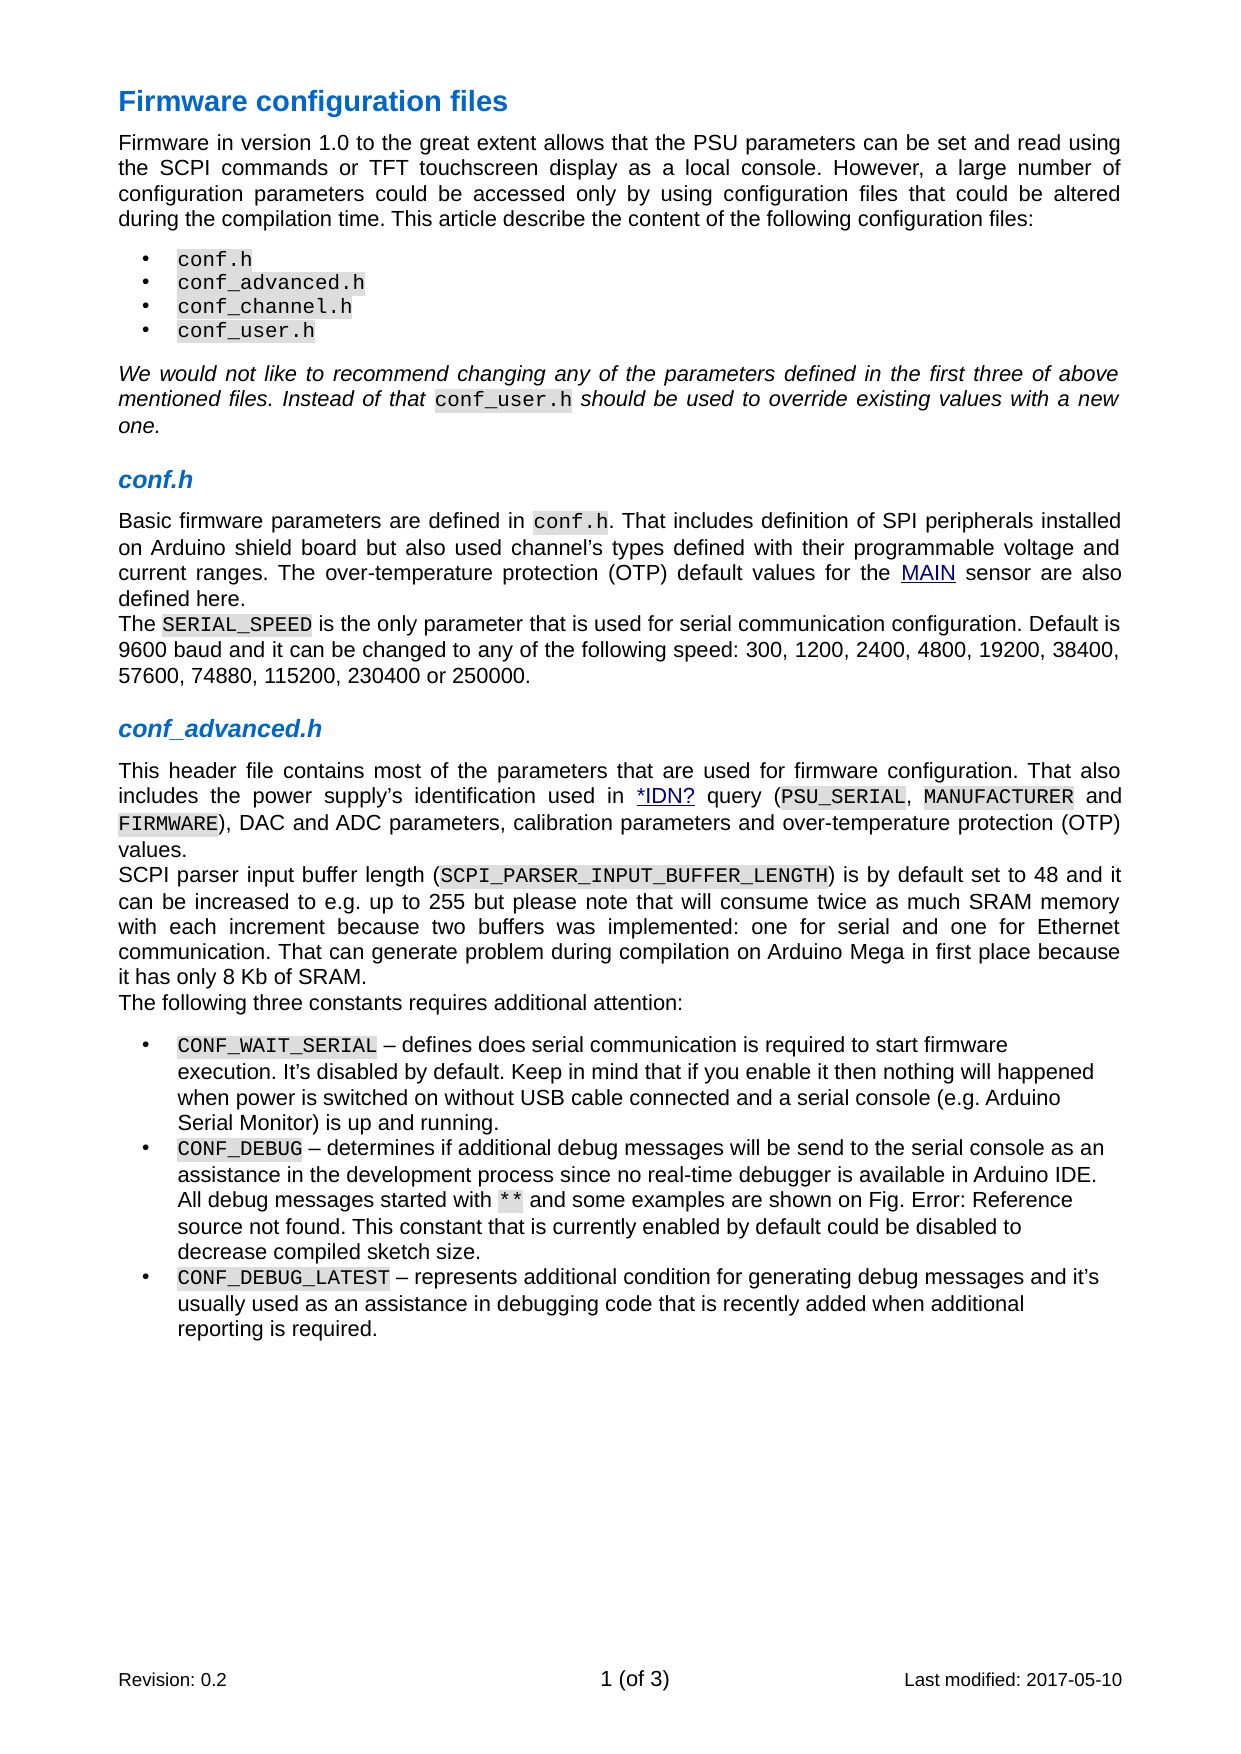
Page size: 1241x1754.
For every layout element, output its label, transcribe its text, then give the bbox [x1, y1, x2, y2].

list conf.h [142, 249, 177, 272]
list conf_channel.h [352, 296, 1110, 319]
text The SERIAL_SPEED is the only parameter that is used for serial communication configuration. Default is 9600 baud and it can be changed to any of the following speed: 300, 1200, 2400, 4800, 19200, 38400, 57600, 74880, 115200, 230400 or 250000. [118, 611, 1122, 688]
list CONF_DEBUG_LATEST – represents additional condition for generating debug messages and it’s usually used as an assistance in debugging code that is recently added when additional reporting is required. [142, 1264, 1110, 1341]
text SCPI parser input buffer length (SCPI_PARSER_INPUT_BUFFER_LENGTH) is by default set to 48 and it can be increased to e.g. up to 255 but please note that will consume twice as much SRAM memory with each increment because two buffers was implemented: one for serial and one for Ethernet communication. That can generate problem during compilation on Arduino Mega in first place because it has only 8 Kb of SRAM. [118, 862, 1122, 989]
list conf_advanced.h [142, 272, 177, 296]
list conf_advanced.h [365, 272, 1110, 296]
text We would not like to recommend changing any of the parameters defined in the first three of above mentioned files. Instead of that conf_user.h should be used to override existing values with a new one. [118, 361, 1122, 438]
list conf_user.h [142, 319, 1110, 343]
subtitle conf.h [118, 465, 1122, 493]
list CONF_WAIT_SERIAL – defines does serial communication is required to start firmware execution. It’s disabled by default. Keep in mind that if you enable it then nothing will happened when power is switched on without USB cable connected and a serial console (e.g. Arduino Serial Monitor) is up and running. [142, 1032, 1110, 1135]
text Firmware in version 1.0 to the great extent allows that the PSU parameters can be set and read using the SCPI commands or TFT touchscreen display as a local console. However, a large number of configuration parameters could be accessed only by using configuration files that could be altered during the compilation time. This article describe the content of the following configuration files: [118, 130, 1122, 231]
subtitle conf_advanced.h [118, 714, 1122, 743]
text The following three constants requires additional attention: [118, 989, 1122, 1015]
list conf.h [252, 249, 1110, 272]
subtitle Firmware configuration files [118, 84, 1122, 118]
list conf_channel.h [142, 296, 177, 319]
list CONF_DEBUG – determines if additional debug messages will be send to the serial console as an assistance in the development process since no real-time debugger is available in Arduino IDE. All debug messages started with ** and some examples are shown on Fig. Error: Reference source not found. This constant that is currently enabled by default could be disabled to decrease compiled sketch size. [142, 1135, 1110, 1264]
text Basic firmware parameters are defined in conf.h. That includes definition of SPI peripherals installed on Arduino shield board but also used channel’s types defined with their programmable voltage and current ranges. The over-temperature protection (OTP) default values for the MAIN sensor are also defined here. [118, 508, 1122, 611]
text This header file contains most of the parameters that are used for firmware configuration. That also includes the power supply’s identification used in *IDN? query (PSU_SERIAL, MANUFACTURER and FIRMWARE), DAC and ADC parameters, calibration parameters and over-temperature protection (OTP) values. [118, 758, 1122, 862]
